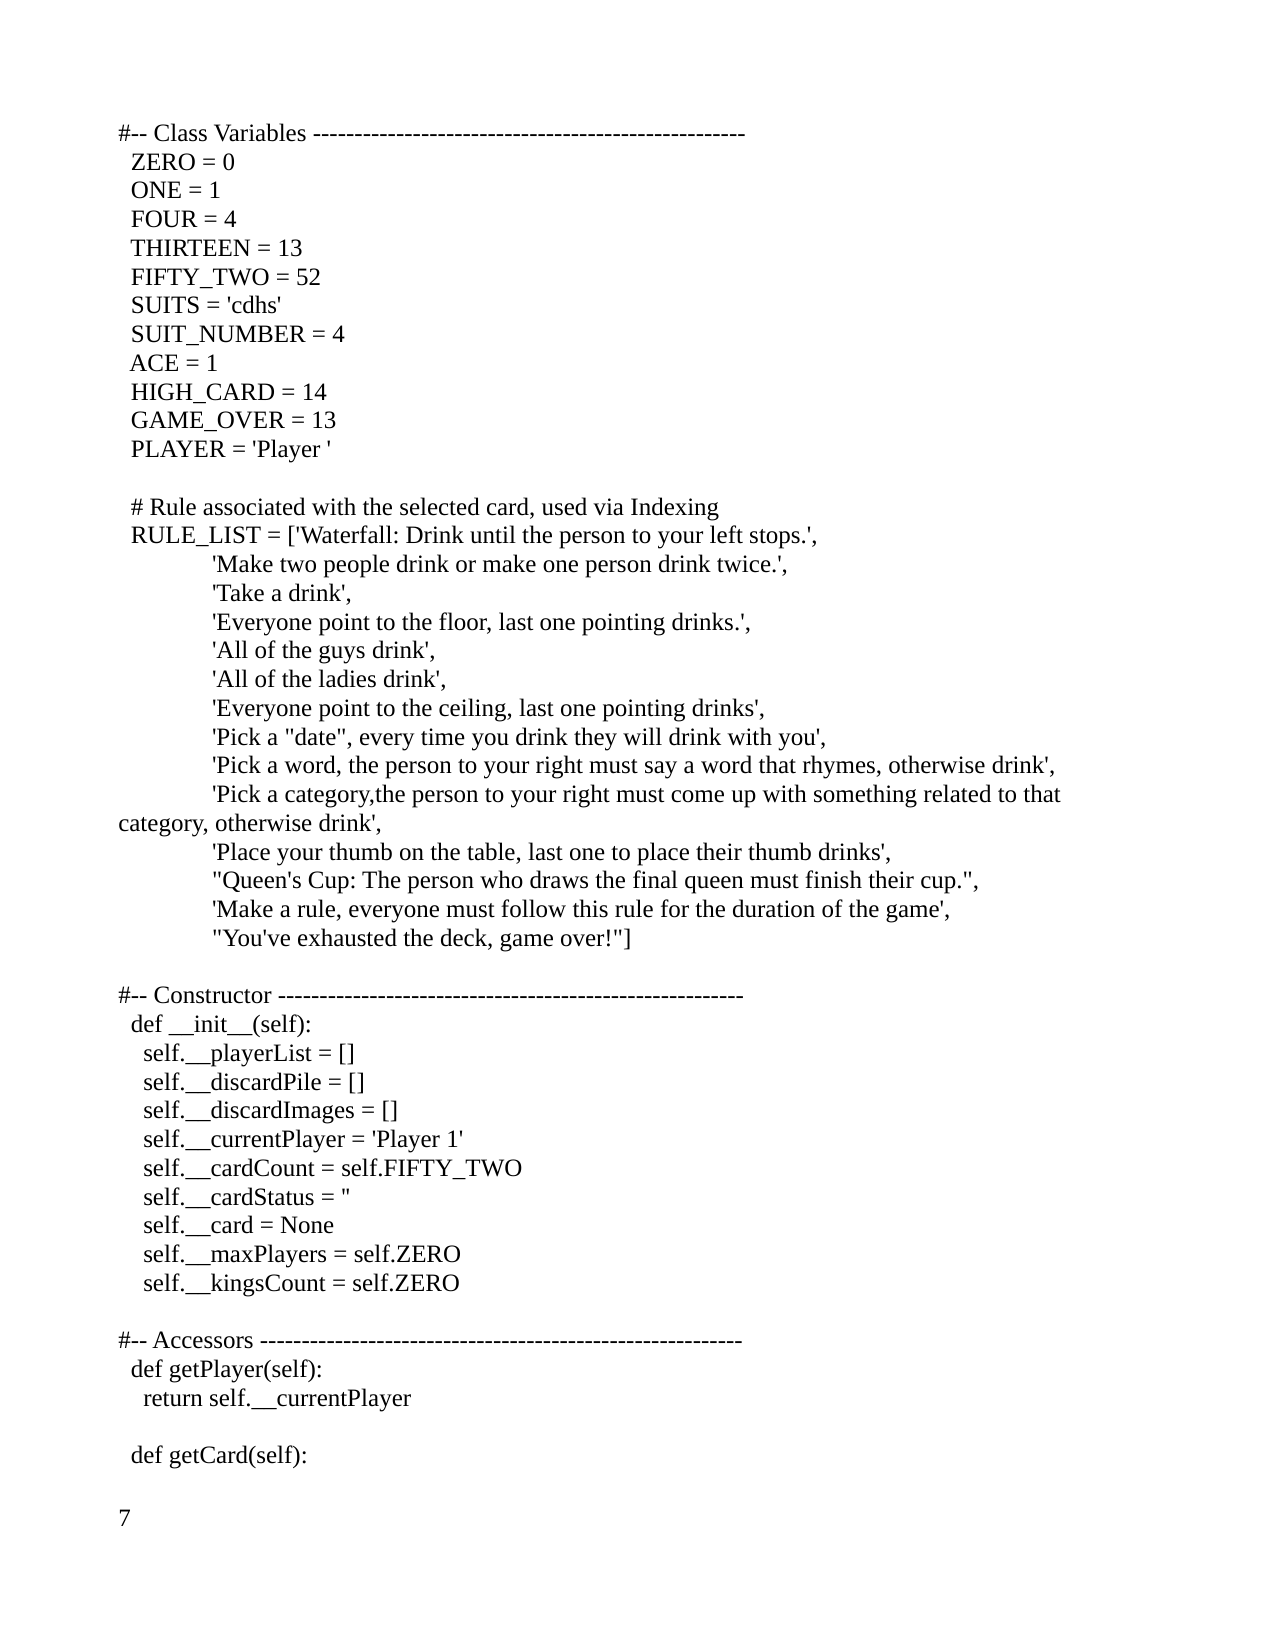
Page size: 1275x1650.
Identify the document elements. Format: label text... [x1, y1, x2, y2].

text self.__cardCount = self.FIFTY_TWO [118, 1153, 1157, 1182]
text self.__currentPlayer = 'Player 1' [118, 1124, 1157, 1153]
text 'Everyone point to the ceiling, last one pointing drinks', [118, 693, 1157, 722]
text #-- Accessors ---------------------------------------------------------- [118, 1326, 1157, 1354]
text self.__maxPlayers = self.ZERO [118, 1239, 1157, 1268]
text #-- Constructor -------------------------------------------------------- [118, 981, 1157, 1009]
text return self.__currentPlayer [118, 1383, 1157, 1412]
text self.__playerList = [] [118, 1038, 1157, 1067]
text def getPlayer(self): [118, 1354, 1157, 1383]
text # Rule associated with the selected card, used via Indexing [118, 492, 1157, 521]
text 'Everyone point to the floor, last one pointing drinks.', [118, 607, 1157, 636]
text def __init__(self): [118, 1009, 1157, 1038]
text 'Make two people drink or make one person drink twice.', [118, 549, 1157, 578]
text ZERO = 0 [118, 147, 1157, 176]
text def getCard(self): [118, 1441, 1157, 1469]
text self.__discardImages = [] [118, 1096, 1157, 1124]
text 'Pick a "date", every time you drink they will drink with you', [118, 722, 1157, 751]
text ACE = 1 [118, 348, 1157, 377]
text #-- Class Variables ---------------------------------------------------- [118, 118, 1157, 147]
text self.__cardStatus = '' [118, 1182, 1157, 1211]
text HIGH_CARD = 14 [118, 377, 1157, 406]
text PLAYER = 'Player ' [118, 434, 1157, 463]
text self.__card = None [118, 1211, 1157, 1239]
text THIRTEEN = 13 [118, 233, 1157, 262]
text ONE = 1 [118, 176, 1157, 204]
text "You've exhausted the deck, game over!"] [118, 923, 1157, 952]
text 'Take a drink', [118, 578, 1157, 607]
text SUITS = 'cdhs' [118, 291, 1157, 319]
text self.__discardPile = [] [118, 1067, 1157, 1096]
text 'Pick a category,the person to your right must come up with something related to that category, otherwise drink', [118, 779, 1157, 837]
text RULE_LIST = ['Waterfall: Drink until the person to your left stops.', [118, 521, 1157, 549]
text GAME_OVER = 13 [118, 406, 1157, 434]
text FIFTY_TWO = 52 [118, 262, 1157, 291]
text SUIT_NUMBER = 4 [118, 319, 1157, 348]
text FOUR = 4 [118, 204, 1157, 233]
text 'All of the ladies drink', [118, 664, 1157, 693]
text 'Pick a word, the person to your right must say a word that rhymes, otherwise drink', [118, 751, 1157, 779]
text "Queen's Cup: The person who draws the final queen must finish their cup.", [118, 866, 1157, 894]
text 'Place your thumb on the table, last one to place their thumb drinks', [118, 837, 1157, 866]
text 'Make a rule, everyone must follow this rule for the duration of the game', [118, 894, 1157, 923]
text self.__kingsCount = self.ZERO [118, 1268, 1157, 1297]
text 'All of the guys drink', [118, 636, 1157, 664]
